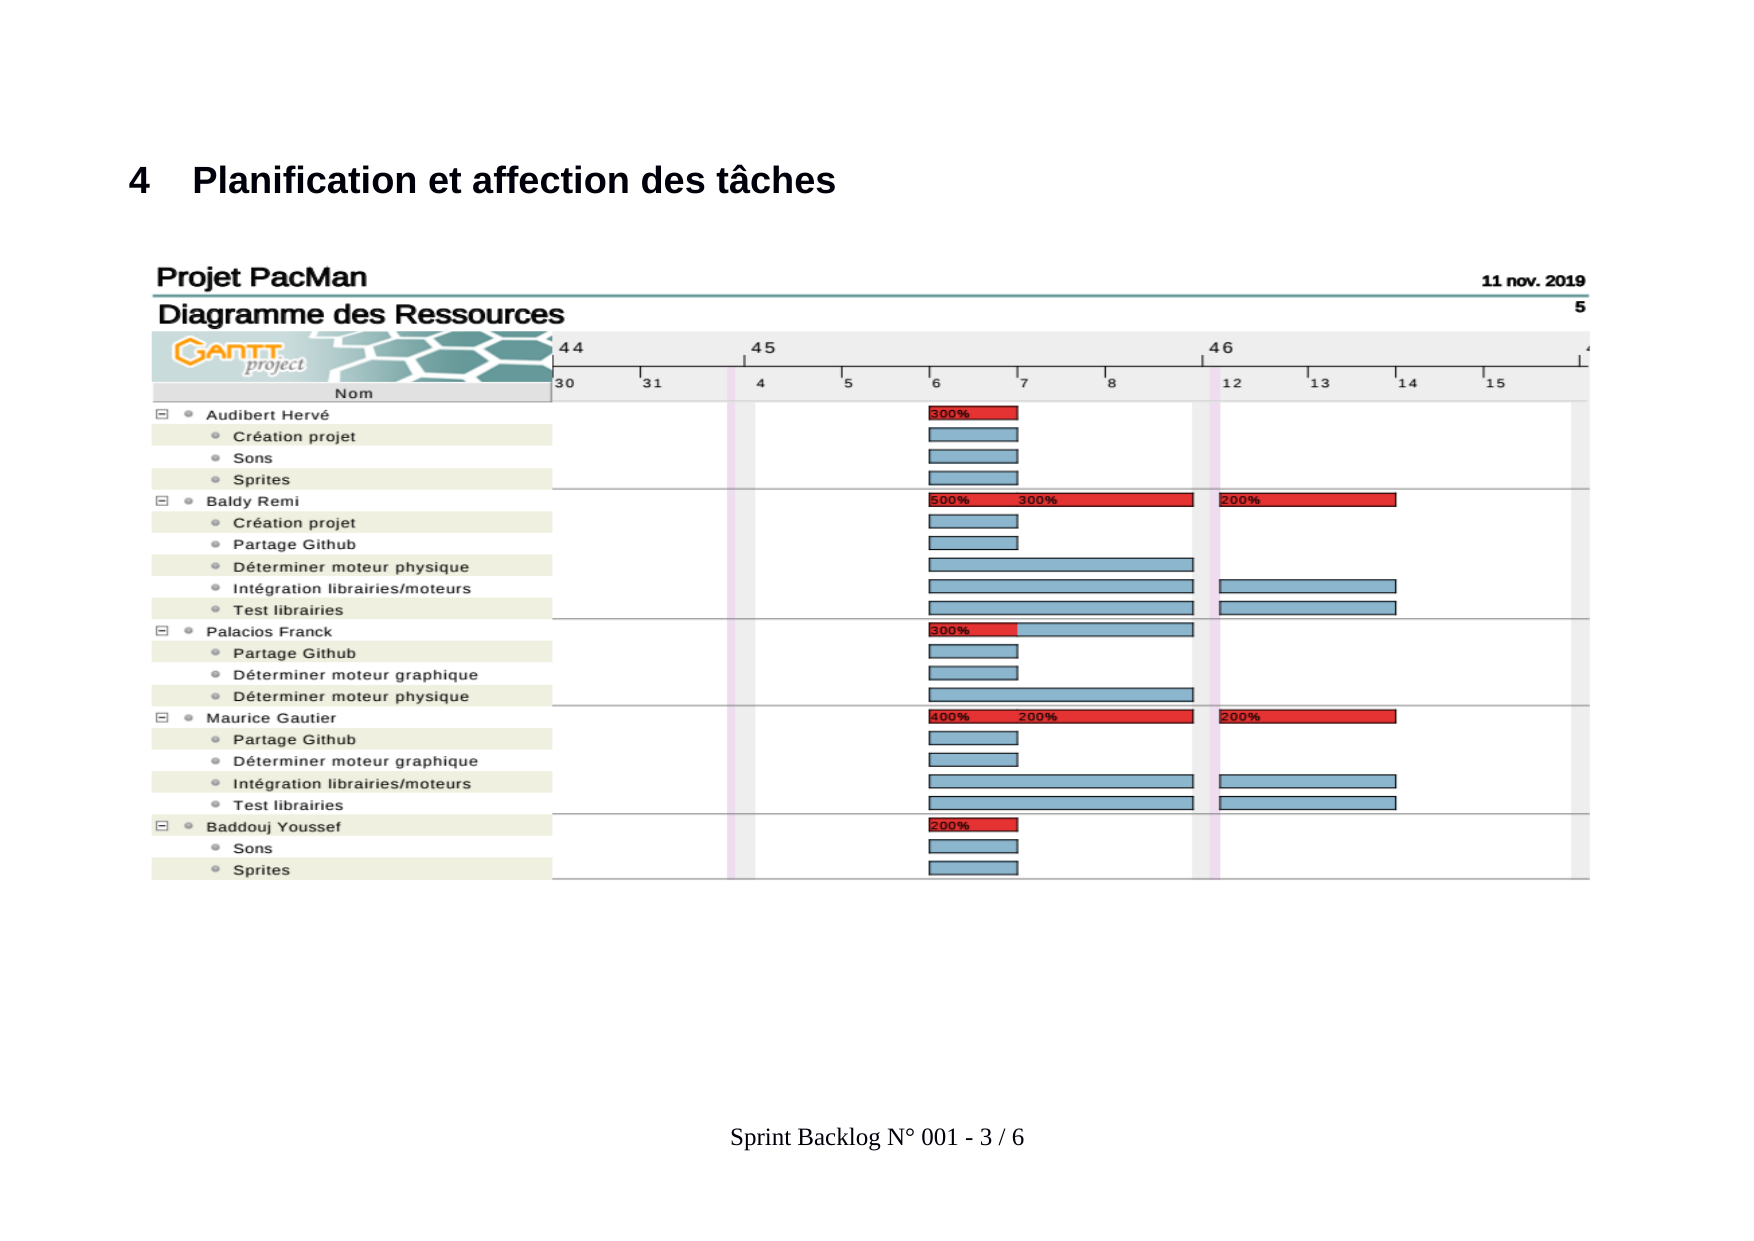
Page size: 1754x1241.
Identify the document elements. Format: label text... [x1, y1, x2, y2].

subtitle Planification et affection des tâches [118, 158, 1636, 202]
picture [117, 231, 1624, 1086]
